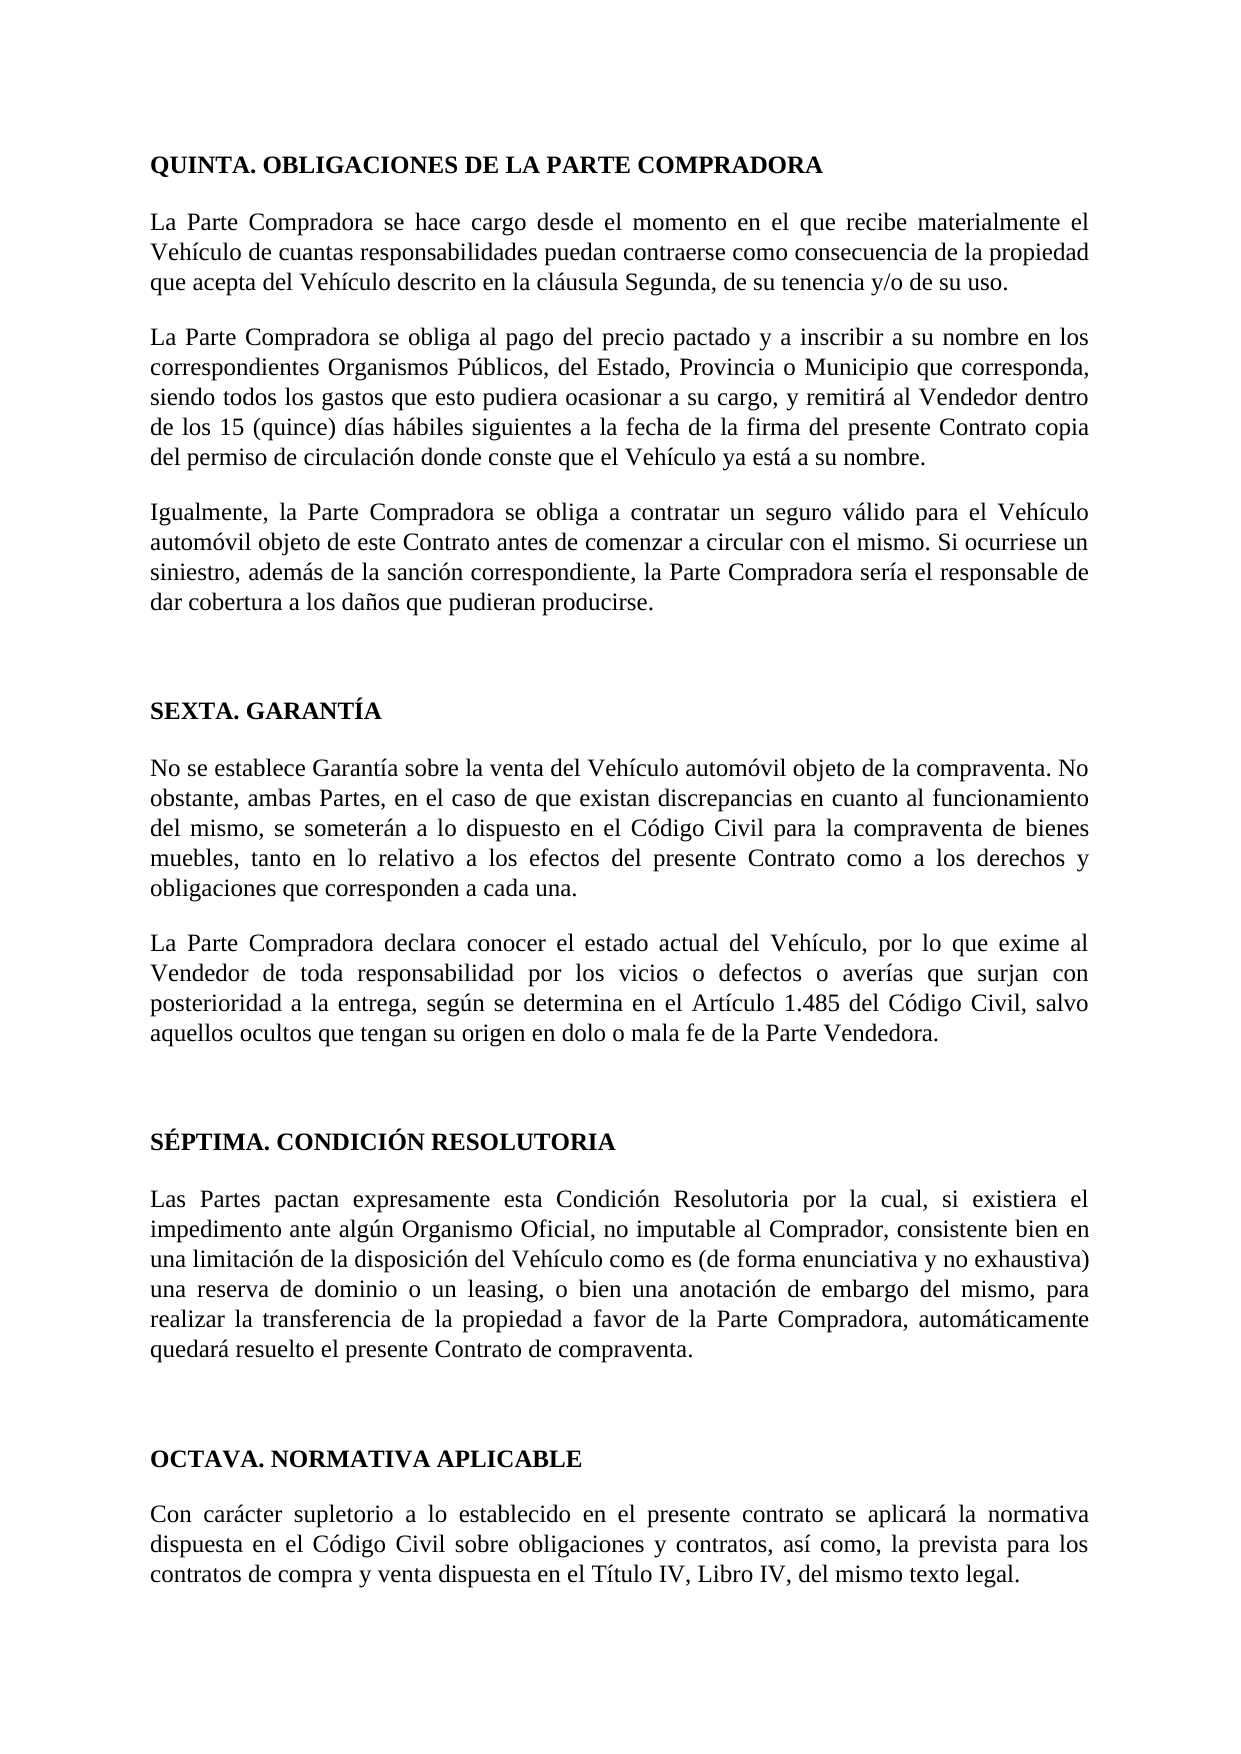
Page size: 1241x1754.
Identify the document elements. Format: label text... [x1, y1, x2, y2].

text Las Partes pactan expresamente esta Condición Resolutoria por la cual, si existiera el impedimento ante algún Organismo Oficial, no imputable al Comprador, consistente bien en una limitación de la disposición del Vehículo como es (de forma enunciativa y no exhaustiva) una reserva de dominio o un leasing, o bien una anotación de embargo del mismo, para realizar la transferencia de la propiedad a favor de la Parte Compradora, automáticamente quedará resuelto el presente Contrato de compraventa. [150, 1183, 1090, 1363]
text La Parte Compradora declara conocer el estado actual del Vehículo, por lo que exime al Vendedor de toda responsabilidad por los vicios o defectos o averías que surjan con posterioridad a la entrega, según se determina en el Artículo 1.485 del Código Civil, salvo aquellos ocultos que tengan su origen en dolo o mala fe de la Parte Vendedora. [150, 927, 1090, 1047]
text La Parte Compradora se obliga al pago del precio pactado y a inscribir a su nombre en los correspondientes Organismos Públicos, del Estado, Provincia o Municipio que corresponda, siendo todos los gastos que esto pudiera ocasionar a su cargo, y remitirá al Vendedor dentro de los 15 (quince) días hábiles siguientes a la fecha de la firma del presente Contrato copia del permiso de circulación donde conste que el Vehículo ya está a su nombre. [150, 321, 1090, 471]
text SEXTA. GARANTÍA [150, 696, 1090, 725]
text Igualmente, la Parte Compradora se obliga a contratar un seguro válido para el Vehículo automóvil objeto de este Contrato antes de comenzar a circular con el mismo. Si ocurriese un siniestro, además de la sanción correspondiente, la Parte Compradora sería el responsable de dar cobertura a los daños que pudieran producirse. [150, 496, 1090, 616]
text La Parte Compradora se hace cargo desde el momento en el que recibe materialmente el Vehículo de cuantas responsabilidades puedan contraerse como consecuencia de la propiedad que acepta del Vehículo descrito en la cláusula Segunda, de su tenencia y/o de su uso. [150, 206, 1090, 296]
text Con carácter supletorio a lo establecido en el presente contrato se aplicará la normativa dispuesta en el Código Civil sobre obligaciones y contratos, así como, la prevista para los contratos de compra y venta dispuesta en el Título IV, Libro IV, del mismo texto legal. [150, 1498, 1090, 1588]
text No se establece Garantía sobre la venta del Vehículo automóvil objeto de la compraventa. No obstante, ambas Partes, en el caso de que existan discrepancias en cuanto al funcionamiento del mismo, se someterán a lo dispuesto en el Código Civil para la compraventa de bienes muebles, tanto en lo relativo a los efectos del presente Contrato como a los derechos y obligaciones que corresponden a cada una. [150, 752, 1090, 902]
text SÉPTIMA. CONDICIÓN RESOLUTORIA [150, 1127, 1090, 1156]
text OCTAVA. NORMATIVA APLICABLE [150, 1443, 1090, 1473]
text QUINTA. OBLIGACIONES DE LA PARTE COMPRADORA [150, 150, 1090, 179]
